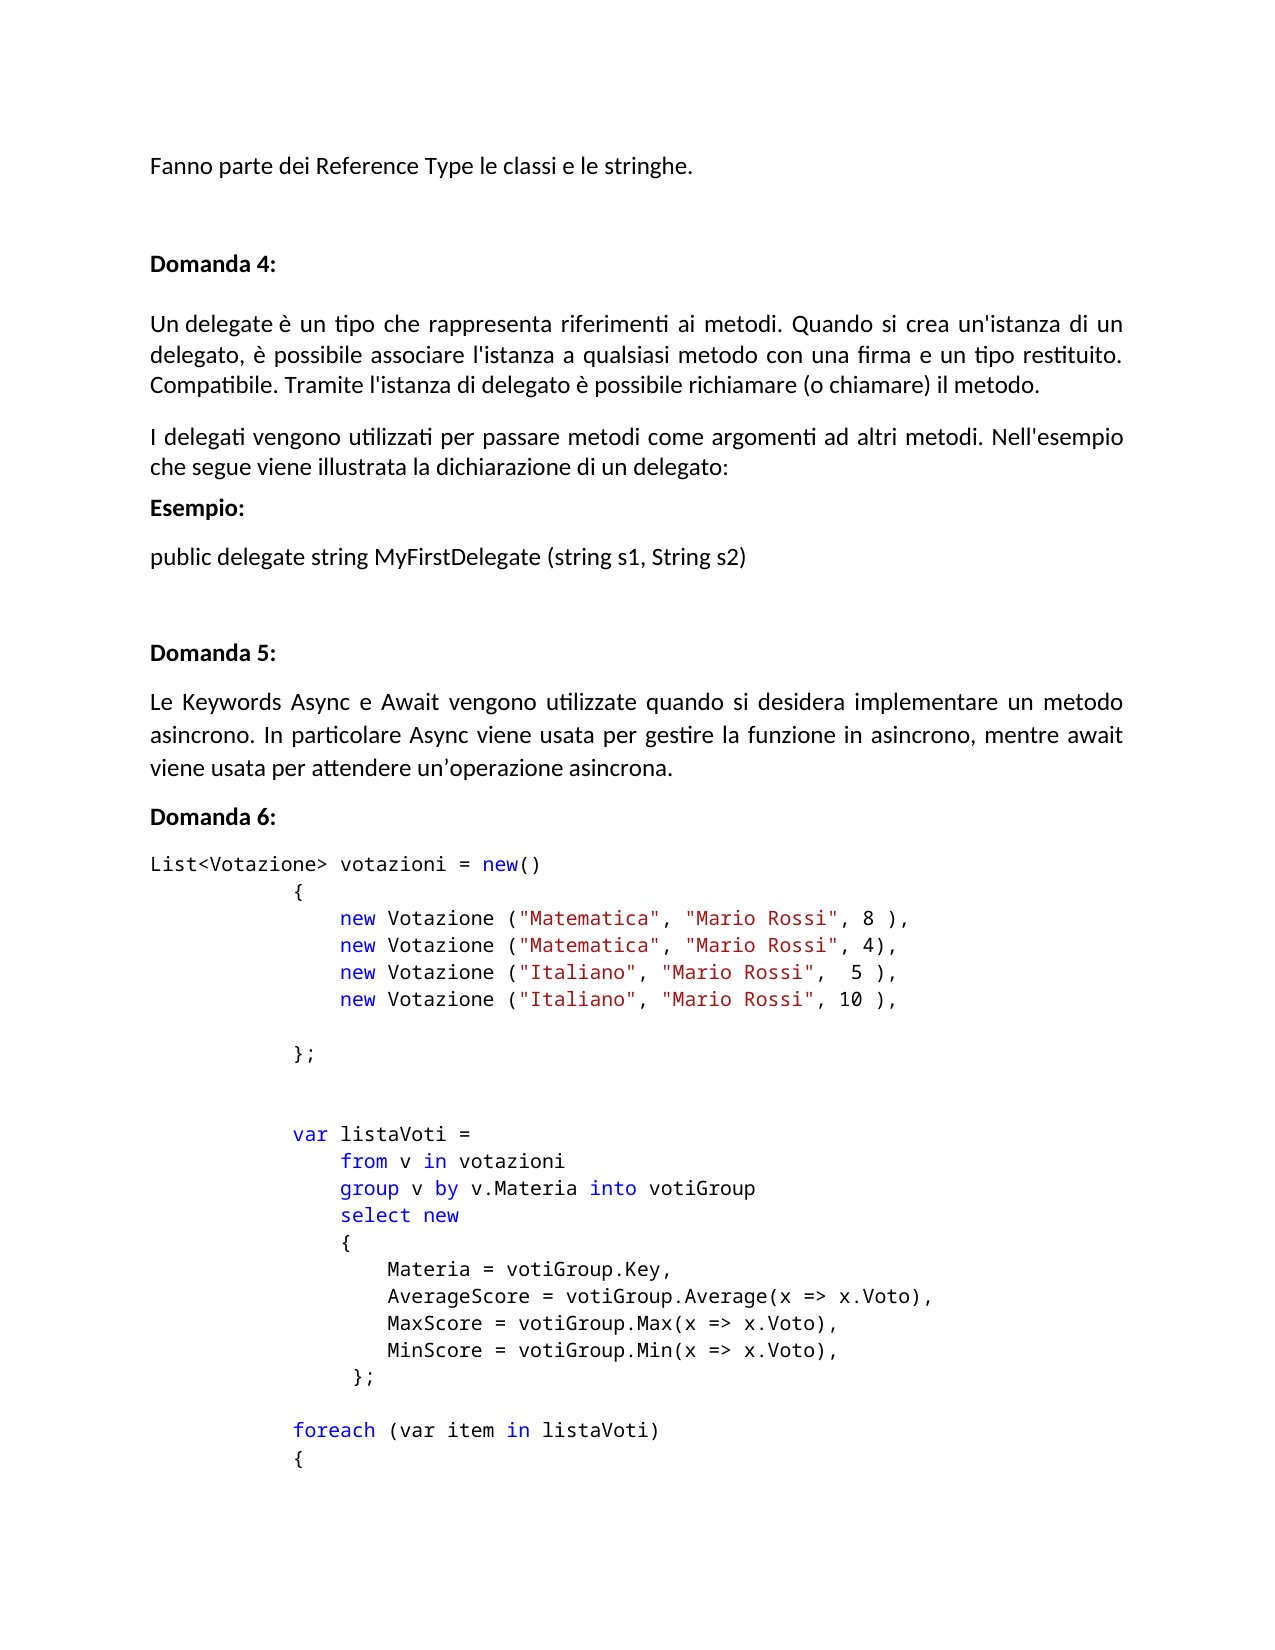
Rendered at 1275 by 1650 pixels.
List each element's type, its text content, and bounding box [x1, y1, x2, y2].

text public delegate string MyFirstDelegate (string s1, String s2) [150, 541, 1125, 572]
text new Votazione ("Italiano", "Mario Rossi", 10 ), [150, 985, 1125, 1012]
text foreach (var item in listaVoti) [150, 1417, 1125, 1444]
text MaxScore = votiGroup.Max(x => x.Voto), [150, 1309, 1125, 1336]
text I delegati vengono utilizzati per passare metodi come argomenti ad altri metodi. Nell'esempio che segue viene illustrata la dichiarazione di un delegato: [150, 421, 1125, 482]
text Domanda 6: [150, 801, 1125, 831]
text MinScore = votiGroup.Min(x => x.Voto), [150, 1336, 1125, 1363]
text { [150, 1228, 1125, 1255]
text from v in votazioni [150, 1147, 1125, 1174]
text AverageScore = votiGroup.Average(x => x.Voto), [150, 1282, 1125, 1309]
text Domanda 5: [150, 637, 1125, 668]
text Le Keywords Async e Await vengono utilizzate quando si desidera implementare un metodo asincrono. In particolare Async viene usata per gestire la funzione in asincrono, mentre await viene usata per attendere un’operazione asincrona. [150, 686, 1125, 782]
text Domanda 4: [150, 248, 1125, 279]
text var listaVoti = [150, 1120, 1125, 1147]
text new Votazione ("Matematica", "Mario Rossi", 4), [150, 931, 1125, 958]
text { [150, 1444, 1125, 1471]
text }; [150, 1039, 1125, 1066]
text Esempio: [150, 492, 1125, 523]
text group v by v.Materia into votiGroup [150, 1174, 1125, 1201]
text new Votazione ("Italiano", "Mario Rossi", 5 ), [150, 958, 1125, 985]
text { [150, 877, 1125, 904]
text Materia = votiGroup.Key, [150, 1255, 1125, 1282]
text select new [150, 1201, 1125, 1228]
text Fanno parte dei Reference Type le classi e le stringhe. [150, 150, 1125, 181]
text List<Votazione> votazioni = new() [150, 850, 1125, 877]
text new Votazione ("Matematica", "Mario Rossi", 8 ), [150, 904, 1125, 931]
text Un delegate è un tipo che rappresenta riferimenti ai metodi. Quando si crea un'istanza di un delegato, è possibile associare l'istanza a qualsiasi metodo con una firma e un tipo restituito. Compatibile. Tramite l'istanza di delegato è possibile richiamare (o chiamare) il metodo. [150, 308, 1125, 400]
text }; [150, 1363, 1125, 1390]
